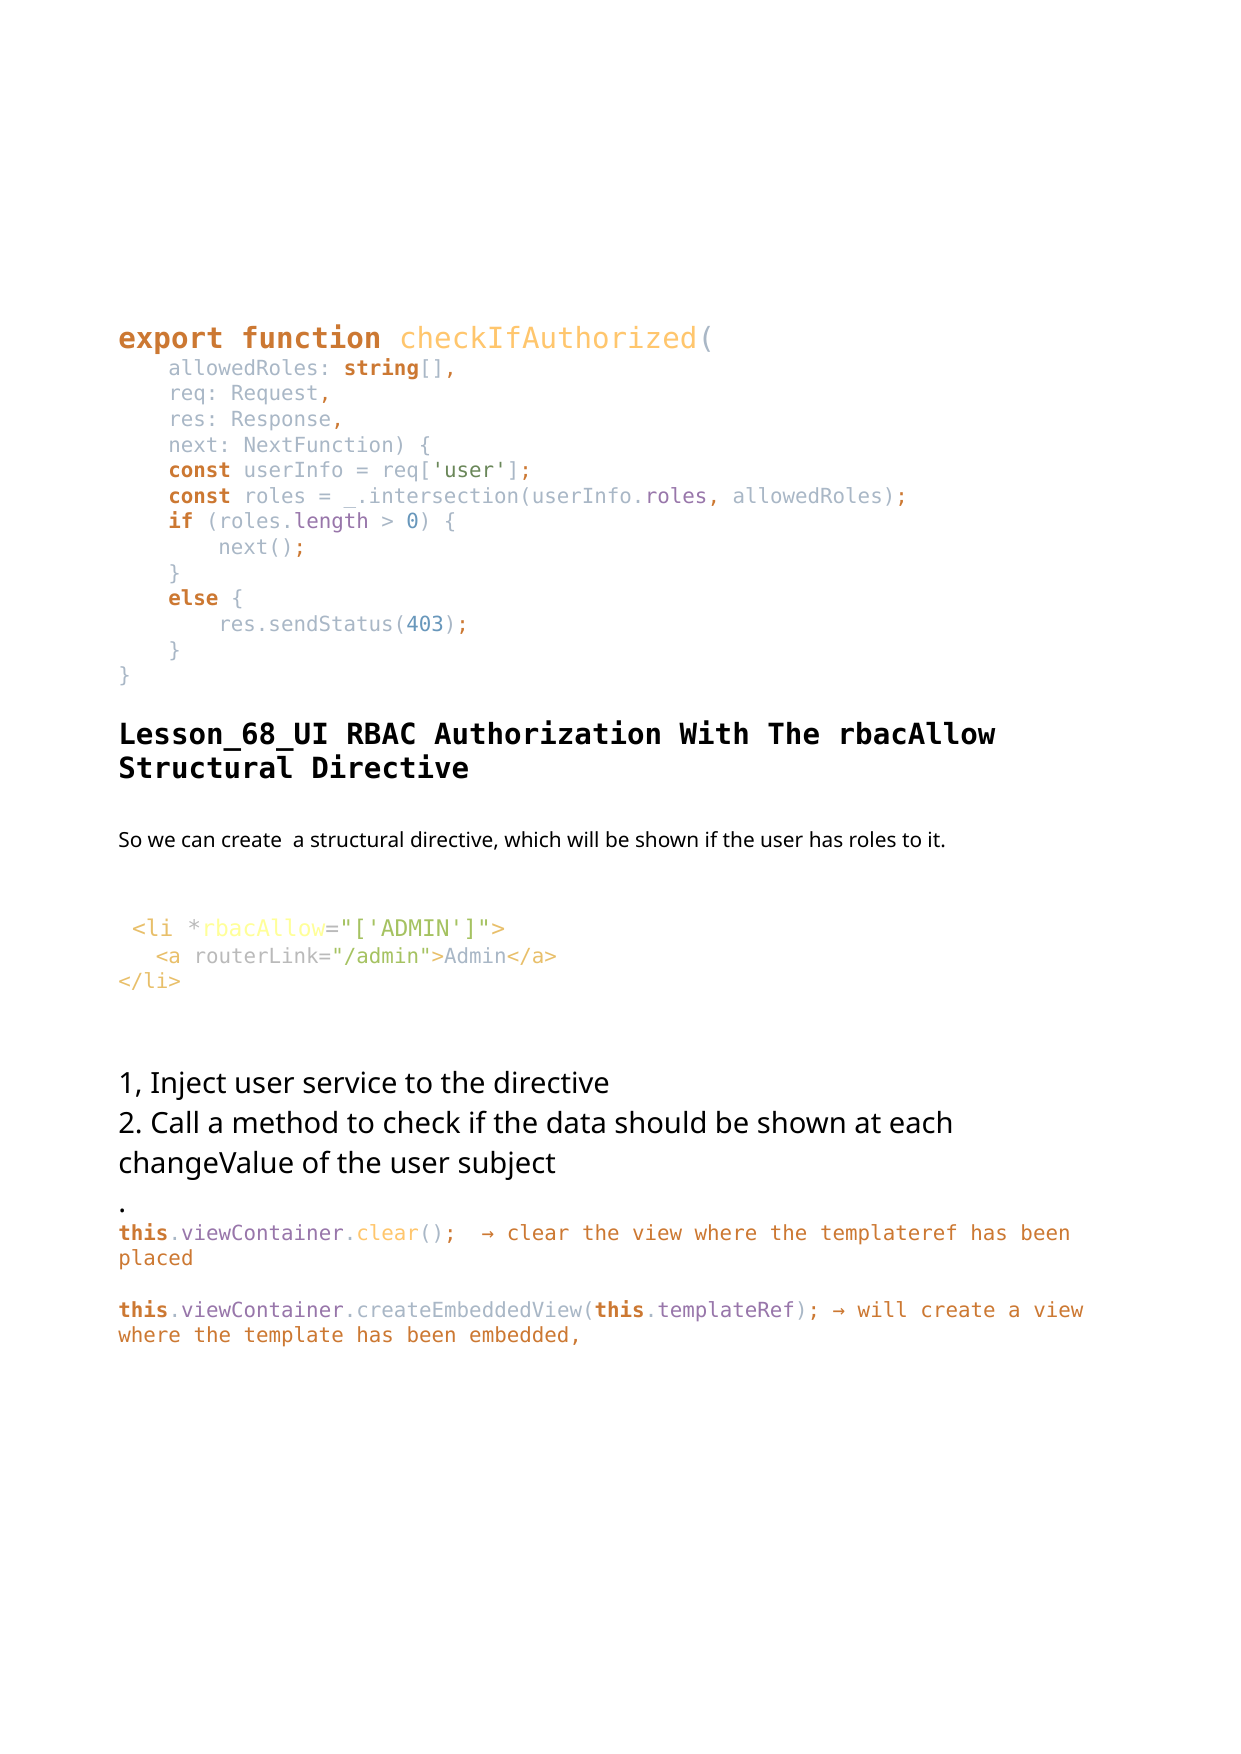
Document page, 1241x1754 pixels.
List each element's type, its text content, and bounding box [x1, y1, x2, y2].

text 1, Inject user service to the directive [118, 1063, 1122, 1102]
text <li *rbacAllow="['ADMIN']"> [118, 916, 1122, 944]
text allowedRoles: string[], [118, 356, 1122, 381]
text res.sendStatus(403); [118, 612, 1122, 638]
text Lesson_68_UI RBAC Authorization With The rbacAllow Structural Directive [118, 717, 1122, 785]
text const roles = _.intersection(userInfo.roles, allowedRoles); [118, 484, 1122, 509]
text 2. Call a method to check if the data should be shown at each changeValue of the user subject [118, 1102, 1122, 1182]
text else { [118, 586, 1122, 612]
text } [118, 638, 1122, 663]
text } [118, 561, 1122, 586]
text So we can create a structural directive, which will be shown if the user has roles to it. [118, 825, 1122, 853]
text } [118, 663, 1122, 688]
text next(); [118, 535, 1122, 561]
text const userInfo = req['user']; [118, 458, 1122, 484]
text this.viewContainer.createEmbeddedView(this.templateRef); → will create a view where the template has been embedded, [118, 1298, 1122, 1347]
text </li> [118, 969, 1122, 993]
text req: Request, [118, 381, 1122, 407]
text export function checkIfAuthorized( [118, 322, 1122, 356]
text if (roles.length > 0) { [118, 509, 1122, 535]
text next: NextFunction) { [118, 433, 1122, 458]
text . [118, 1182, 1122, 1221]
text res: Response, [118, 407, 1122, 433]
text this.viewContainer.clear(); → clear the view where the templateref has been placed [118, 1221, 1122, 1270]
text <a routerLink="/admin">Admin</a> [118, 944, 1122, 969]
